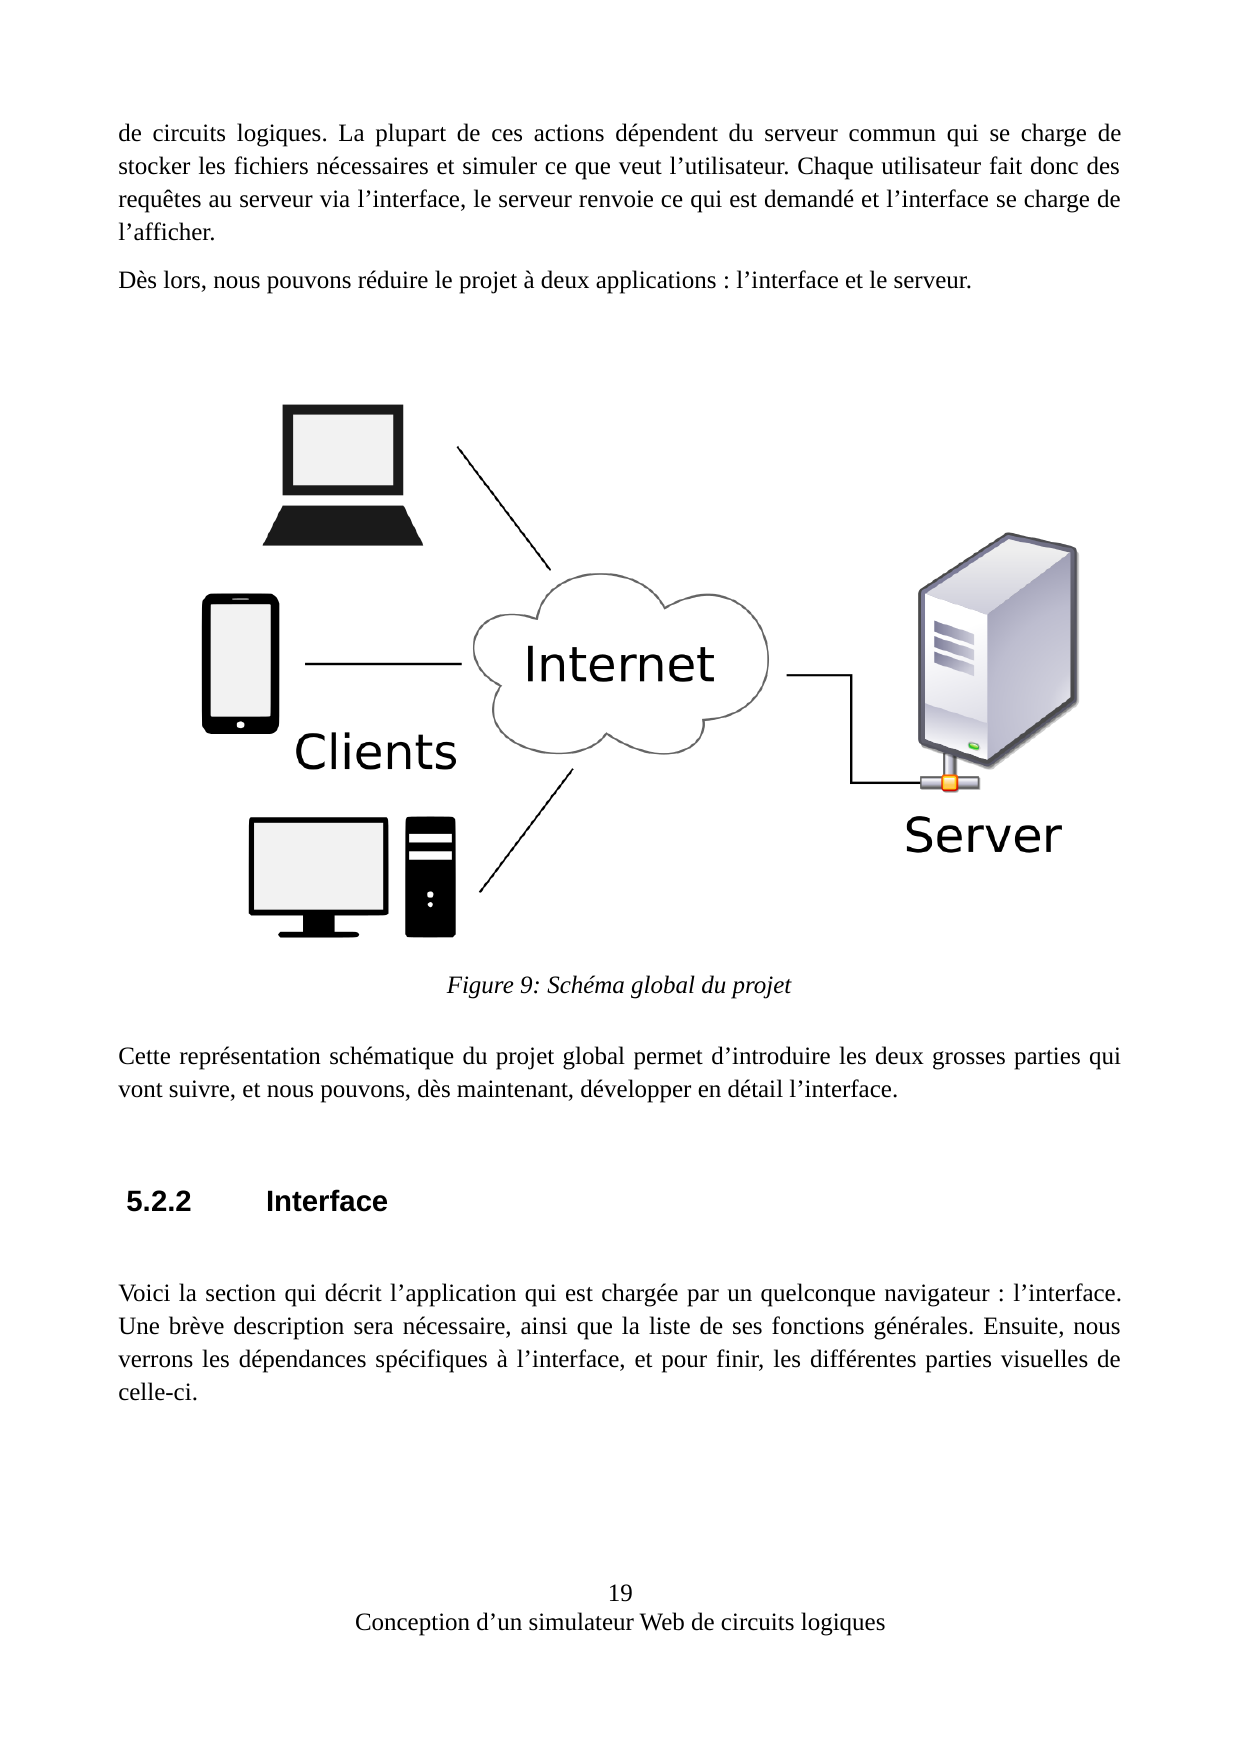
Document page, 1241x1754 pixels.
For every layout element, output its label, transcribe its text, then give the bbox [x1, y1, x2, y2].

text [118, 312, 1122, 362]
text Dès lors, nous pouvons réduire le projet à deux applications : l’interface et le serveur. [118, 265, 1122, 293]
text Figure 9: Schéma global du projet [118, 965, 1122, 999]
picture [118, 362, 1123, 965]
text de circuits logiques. La plupart de ces actions dépendent du serveur commun qui se charge de stocker les fichiers nécessaires et simuler ce que veut l’utilisateur. Chaque utilisateur fait donc des requêtes au serveur via l’interface, le serveur renvoie ce qui est demandé et l’interface se charge de l’afficher. [118, 118, 1122, 246]
text Cette représentation schématique du projet global permet d’introduire les deux grosses parties qui vont suivre, et nous pouvons, dès maintenant, développer en détail l’interface. [118, 999, 1122, 1103]
text Voici la section qui décrit l’application qui est chargée par un quelconque navigateur : l’interface. Une brève description sera nécessaire, ainsi que la liste de ses fonctions générales. Ensuite, nous verrons les dépendances spécifiques à l’interface, et pour finir, les différentes parties visuelles de celle-ci. [118, 1278, 1122, 1406]
subtitle Interface [118, 1184, 1122, 1218]
